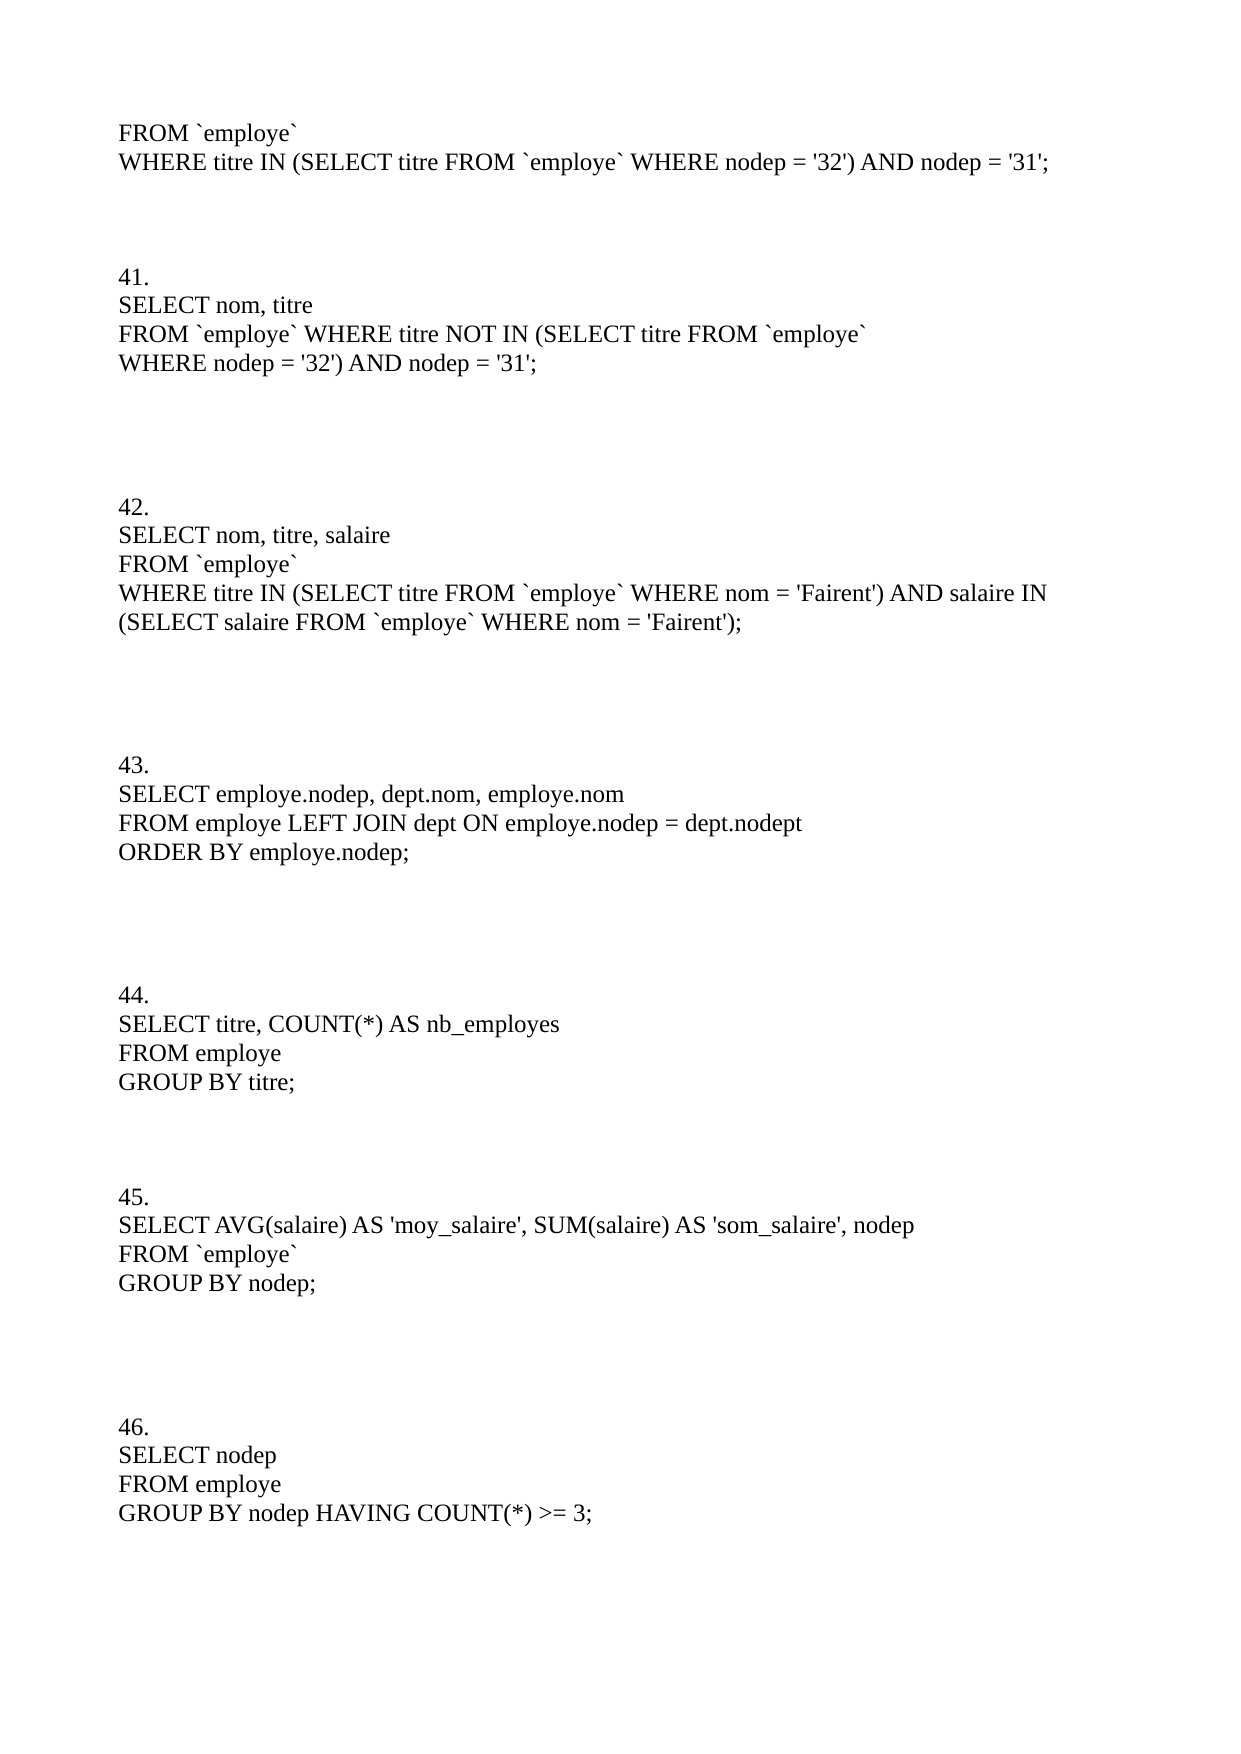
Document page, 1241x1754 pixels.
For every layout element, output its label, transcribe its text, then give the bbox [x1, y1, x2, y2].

text SELECT employe.nodep, dept.nom, employe.nom [118, 779, 1122, 808]
text WHERE nodep = '32') AND nodep = '31'; [118, 348, 1122, 377]
text SELECT titre, COUNT(*) AS nb_employes [118, 1009, 1122, 1038]
text 45. [118, 1182, 1122, 1211]
text FROM employe LEFT JOIN dept ON employe.nodep = dept.nodept [118, 808, 1122, 837]
text ORDER BY employe.nodep; [118, 837, 1122, 866]
text SELECT nodep [118, 1441, 1122, 1469]
text FROM `employe` [118, 118, 1122, 147]
text 44. [118, 981, 1122, 1009]
text 42. [118, 492, 1122, 521]
text FROM `employe` [118, 1239, 1122, 1268]
text GROUP BY titre; [118, 1067, 1122, 1096]
text SELECT nom, titre [118, 291, 1122, 319]
text SELECT AVG(salaire) AS 'moy_salaire', SUM(salaire) AS 'som_salaire', nodep [118, 1211, 1122, 1239]
text GROUP BY nodep; [118, 1268, 1122, 1297]
text WHERE titre IN (SELECT titre FROM `employe` WHERE nom = 'Fairent') AND salaire IN (SELECT salaire FROM `employe` WHERE nom = 'Fairent'); [118, 578, 1122, 636]
text FROM employe [118, 1038, 1122, 1067]
text 41. [118, 262, 1122, 291]
text 43. [118, 751, 1122, 779]
text WHERE titre IN (SELECT titre FROM `employe` WHERE nodep = '32') AND nodep = '31'; [118, 147, 1122, 176]
text SELECT nom, titre, salaire [118, 521, 1122, 549]
text 46. [118, 1412, 1122, 1441]
text FROM `employe` WHERE titre NOT IN (SELECT titre FROM `employe` [118, 319, 1122, 348]
text FROM employe [118, 1469, 1122, 1498]
text GROUP BY nodep HAVING COUNT(*) >= 3; [118, 1498, 1122, 1527]
text FROM `employe` [118, 549, 1122, 578]
